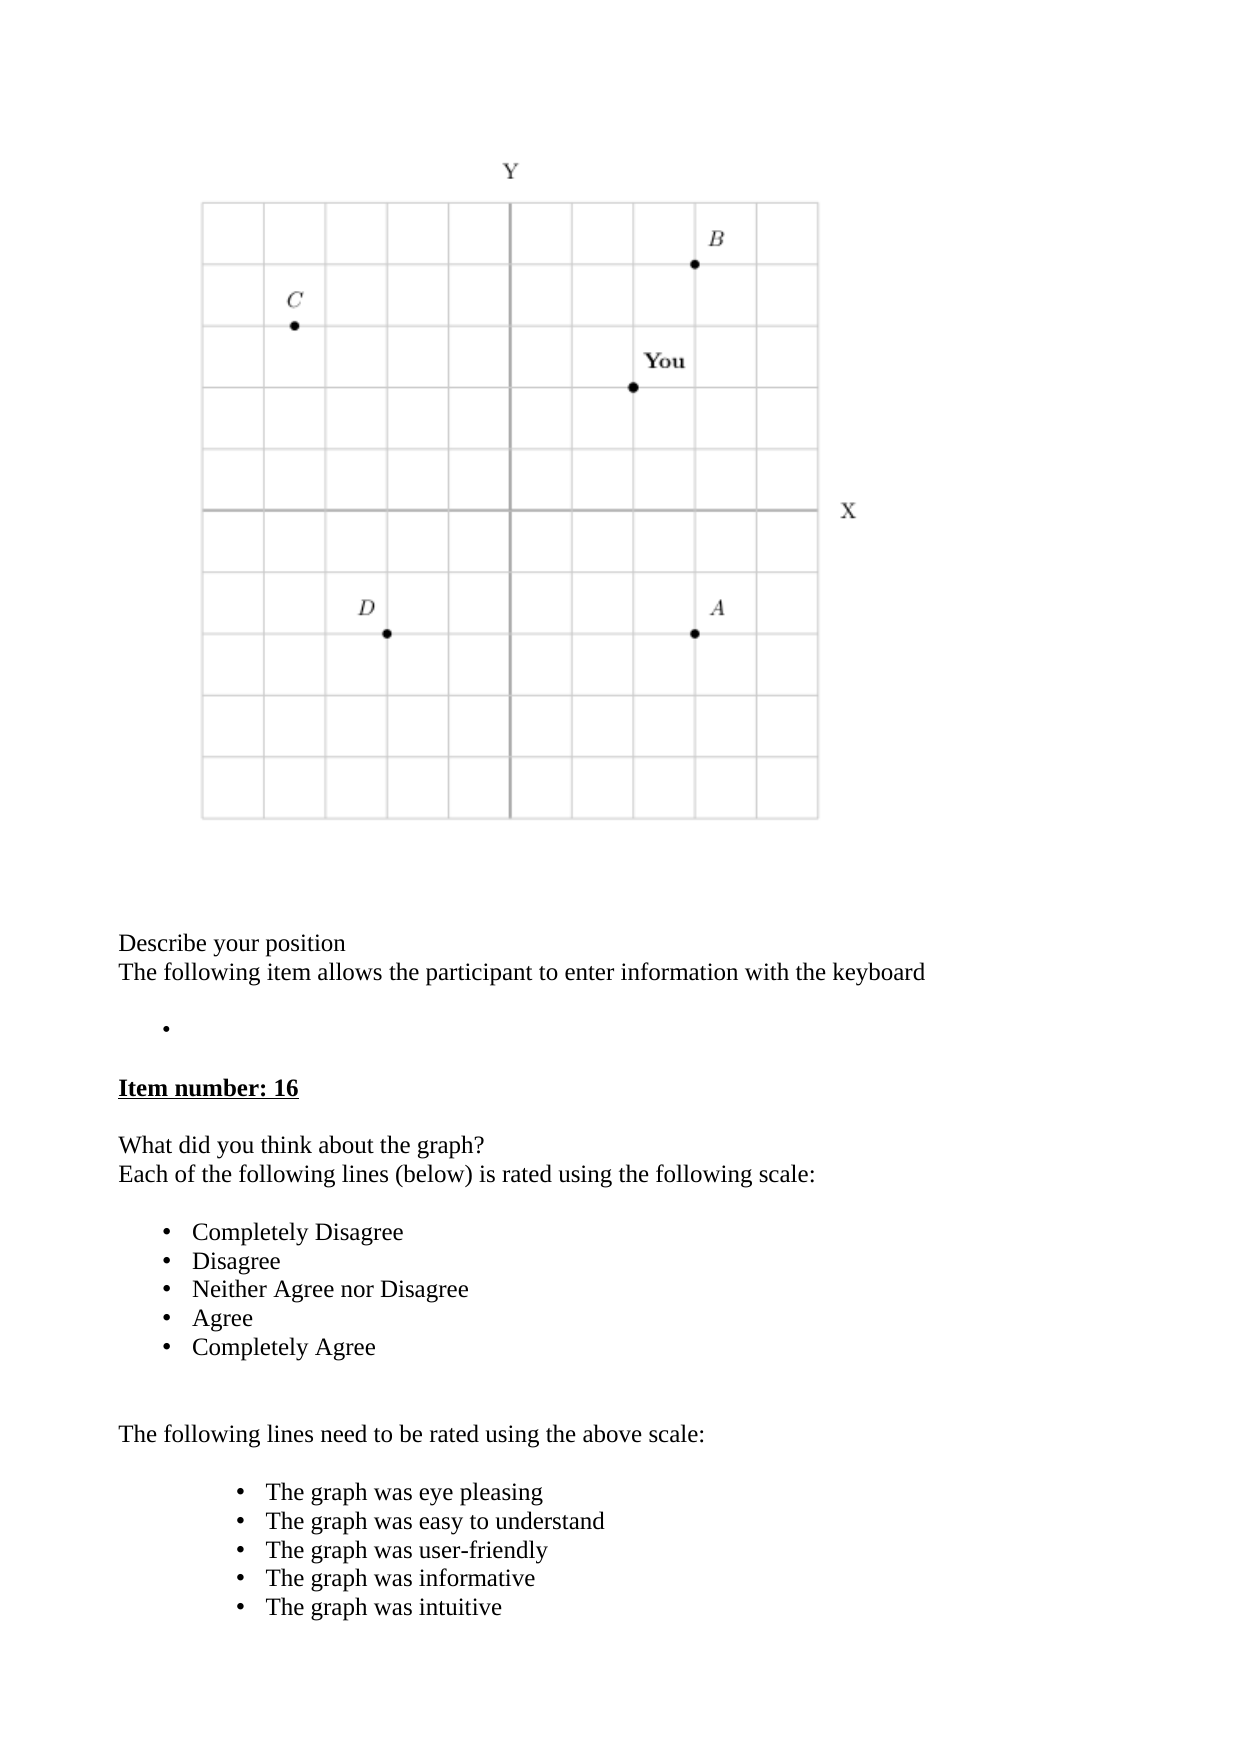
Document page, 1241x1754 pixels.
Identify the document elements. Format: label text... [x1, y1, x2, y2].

list The graph was easy to understand [236, 1506, 1122, 1535]
list Neither Agree nor Disagree [162, 1274, 1122, 1303]
list The graph was intuitive [236, 1592, 1122, 1621]
text Item number: 16 What did you think about the graph? Each of the following lines (below) is rated using the following scale: [118, 1073, 1122, 1188]
text The following lines need to be rated using the above scale: [118, 1390, 1122, 1448]
text Describe your position The following item allows the participant to enter information with the keyboard [118, 118, 1122, 986]
list The graph was user-friendly [236, 1535, 1122, 1563]
list Agree [162, 1303, 1122, 1332]
list The graph was informative [236, 1563, 1122, 1592]
list The graph was eye pleasing [236, 1477, 1122, 1506]
list Disagree [162, 1246, 1122, 1274]
list Completely Agree [162, 1332, 1122, 1361]
list Completely Disagree [162, 1217, 1122, 1246]
